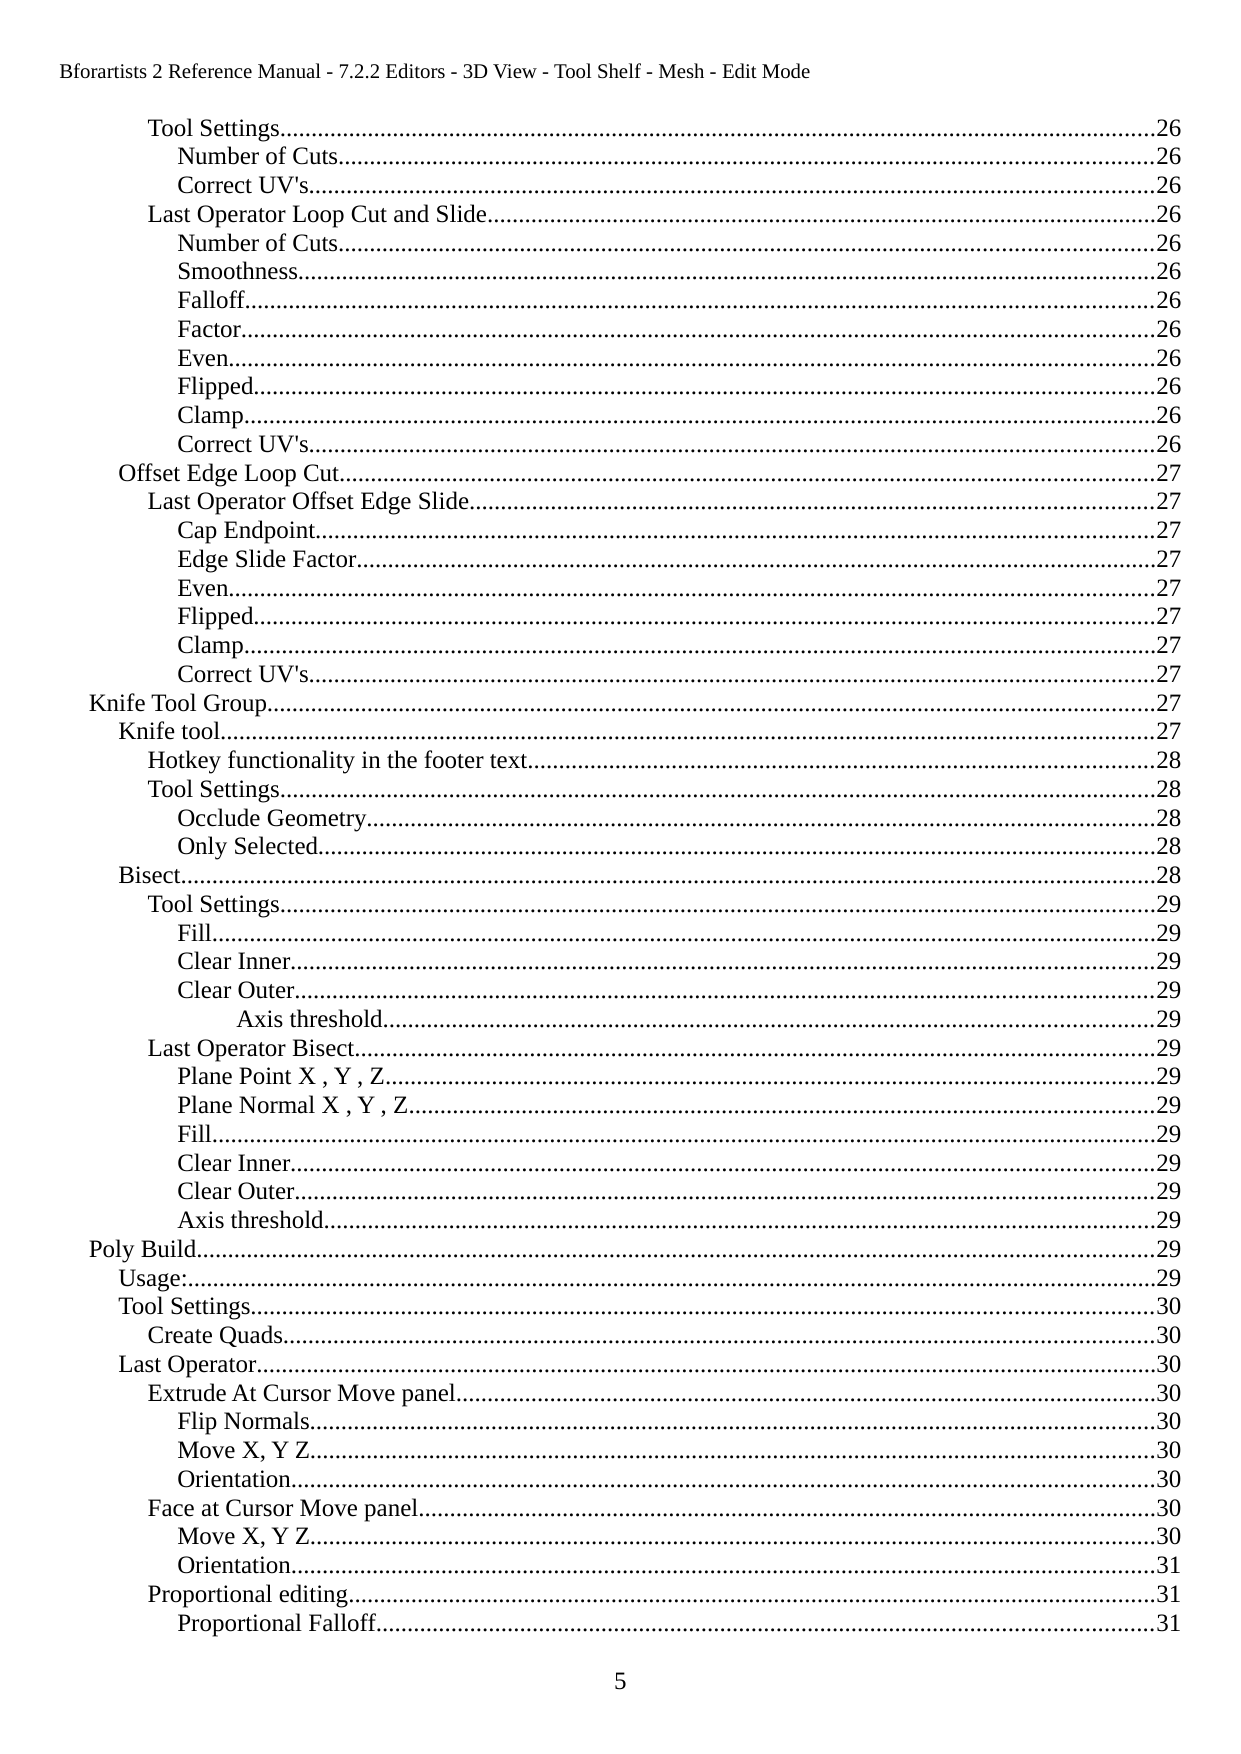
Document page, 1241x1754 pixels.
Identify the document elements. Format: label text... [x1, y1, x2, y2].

text Proportional editing 31 [147, 1579, 1181, 1608]
text Poly Build 29 [88, 1234, 1181, 1263]
text Occlude Geometry 28 [177, 803, 1181, 831]
text Create Quads 30 [147, 1320, 1181, 1349]
text Knife Tool Group 27 [88, 688, 1181, 716]
text Orientation 30 [177, 1464, 1181, 1493]
text Clamp 27 [177, 630, 1181, 659]
text Clear Outer 29 [177, 1176, 1181, 1205]
text Factor 26 [177, 314, 1181, 343]
text Bisect 28 [118, 860, 1181, 889]
text Tool Settings 26 [147, 113, 1181, 141]
text Only Selected 28 [177, 831, 1181, 860]
text Flip Normals 30 [177, 1406, 1181, 1435]
text Correct UV's 27 [177, 659, 1181, 688]
text Clear Inner 29 [177, 1148, 1181, 1176]
text Smoothness 26 [177, 256, 1181, 285]
text Last Operator Offset Edge Slide 27 [147, 486, 1181, 515]
text Even 27 [177, 573, 1181, 601]
text Number of Cuts 26 [177, 228, 1181, 256]
text Last Operator Bisect 29 [147, 1033, 1181, 1061]
text Fill 29 [177, 918, 1181, 946]
text Correct UV's 26 [177, 429, 1181, 458]
text Even 26 [177, 343, 1181, 371]
text Clamp 26 [177, 400, 1181, 429]
text Plane Point X , Y , Z 29 [177, 1061, 1181, 1090]
text Extrude At Cursor Move panel 30 [147, 1378, 1181, 1406]
text Tool Settings 30 [118, 1291, 1181, 1320]
text Fill 29 [177, 1119, 1181, 1148]
text Clear Outer 29 [177, 975, 1181, 1004]
text Clear Inner 29 [177, 946, 1181, 975]
text Last Operator Loop Cut and Slide 26 [147, 199, 1181, 228]
text Number of Cuts 26 [177, 141, 1181, 170]
text Cap Endpoint 27 [177, 515, 1181, 544]
text Last Operator 30 [118, 1349, 1181, 1378]
text Axis threshold 29 [177, 1205, 1181, 1234]
text Plane Normal X , Y , Z 29 [177, 1090, 1181, 1119]
text Tool Settings 29 [147, 889, 1181, 918]
text Move X, Y Z 30 [177, 1435, 1181, 1464]
text Move X, Y Z 30 [177, 1521, 1181, 1550]
text Offset Edge Loop Cut 27 [118, 458, 1181, 486]
text Knife tool 27 [118, 716, 1181, 745]
text Flipped 26 [177, 371, 1181, 400]
text Falloff 26 [177, 285, 1181, 314]
text Tool Settings 28 [147, 774, 1181, 803]
text Usage: 29 [118, 1263, 1181, 1291]
text Flipped 27 [177, 601, 1181, 630]
text Proportional Falloff 31 [177, 1608, 1181, 1636]
text Axis threshold 29 [236, 1004, 1181, 1033]
text Face at Cursor Move panel 30 [147, 1493, 1181, 1521]
text Correct UV's 26 [177, 170, 1181, 199]
text Edge Slide Factor 27 [177, 544, 1181, 573]
text Hotkey functionality in the footer text 28 [147, 745, 1181, 774]
text Orientation 31 [177, 1550, 1181, 1579]
